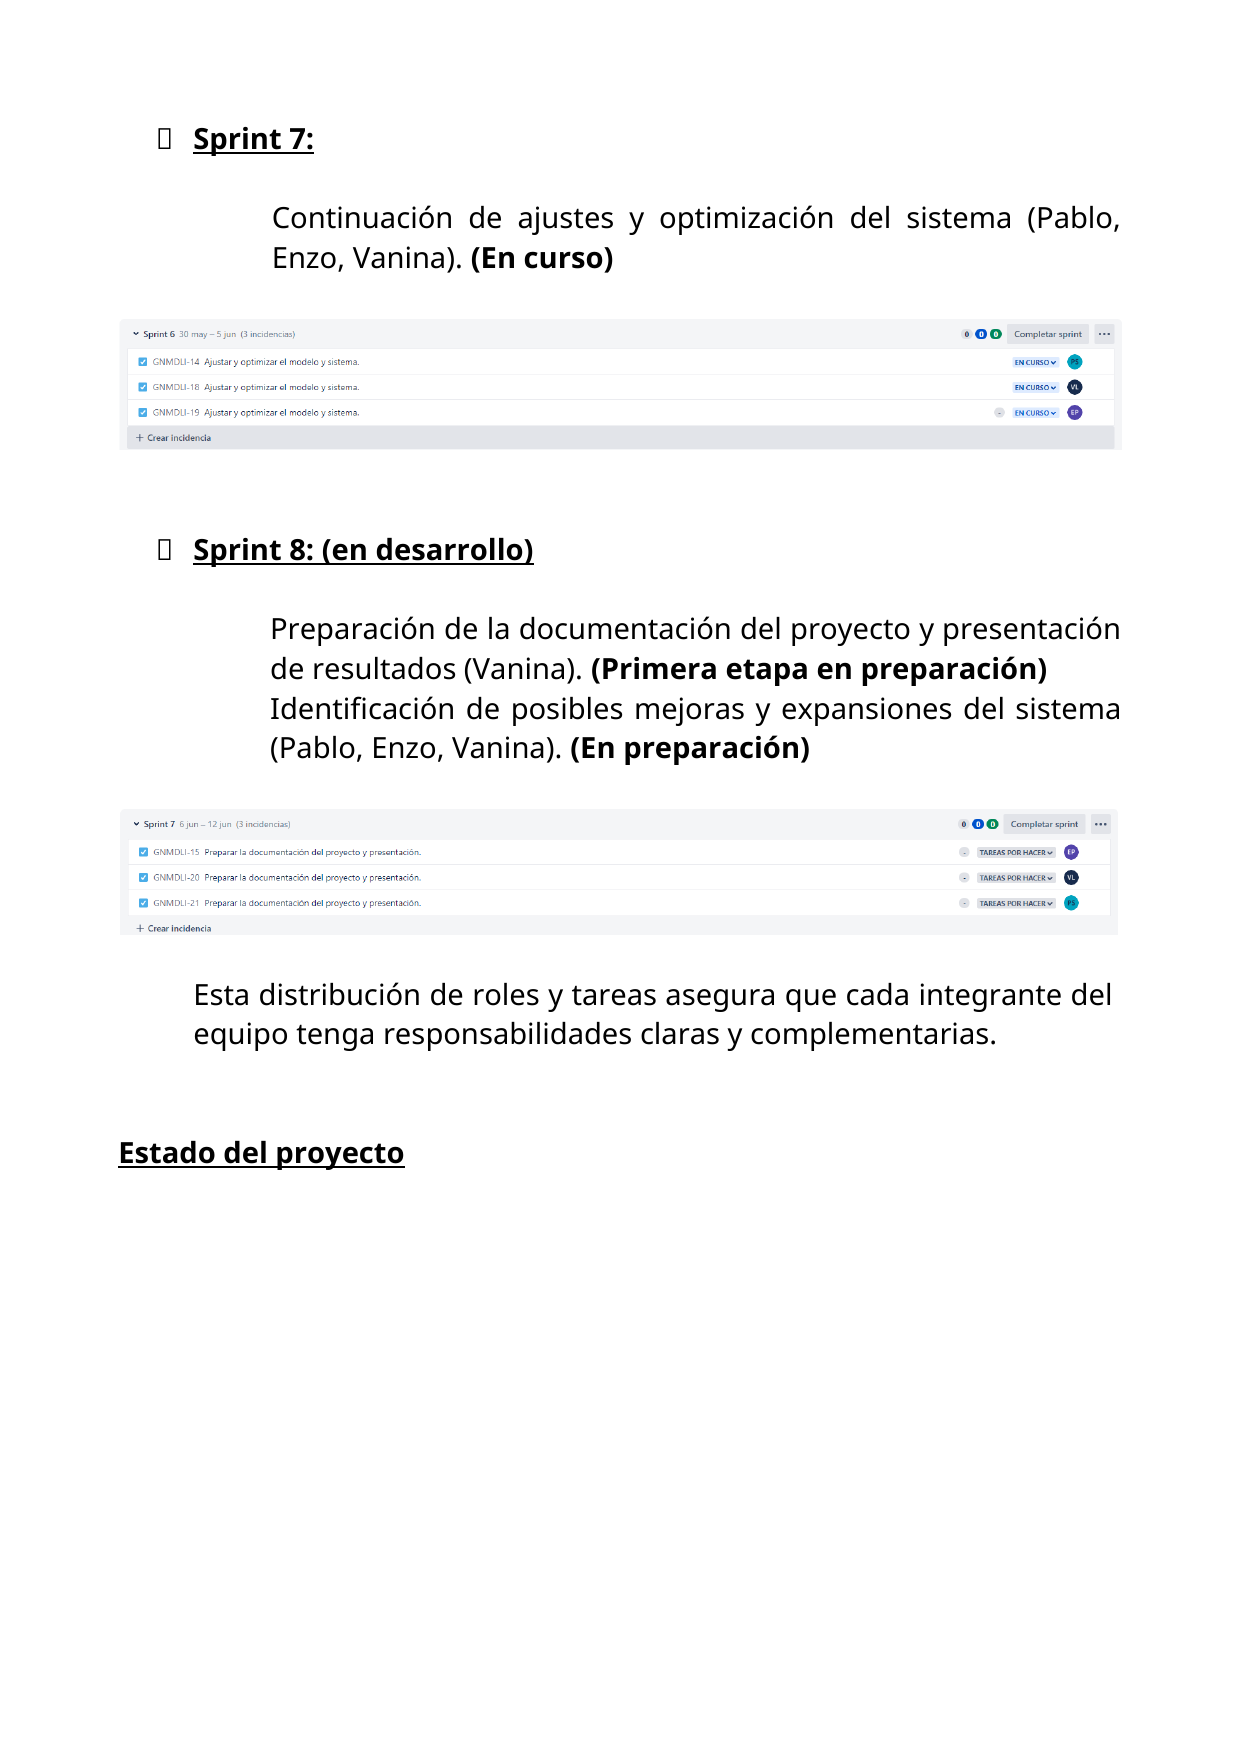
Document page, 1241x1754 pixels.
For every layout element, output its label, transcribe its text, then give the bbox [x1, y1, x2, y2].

list Sprint 7: [156, 118, 1122, 158]
picture [118, 807, 1123, 935]
list Continuación de ajustes y optimización del sistema (Pablo, Enzo, Vanina). (En curso) [236, 197, 1122, 277]
text Estado del proyecto [118, 1133, 1122, 1172]
list Sprint 8: (en desarrollo) [156, 529, 1122, 569]
list Identificación de posibles mejoras y expansiones del sistema (Pablo, Enzo, Vanina). (En preparación) [232, 688, 1122, 767]
text Esta distribución de roles y tareas asegura que cada integrante del equipo tenga responsabilidades claras y complementarias. [118, 974, 1122, 1053]
list Preparación de la documentación del proyecto y presentación de resultados (Vanina). (Primera etapa en preparación) [232, 609, 1122, 688]
picture [118, 316, 1123, 450]
